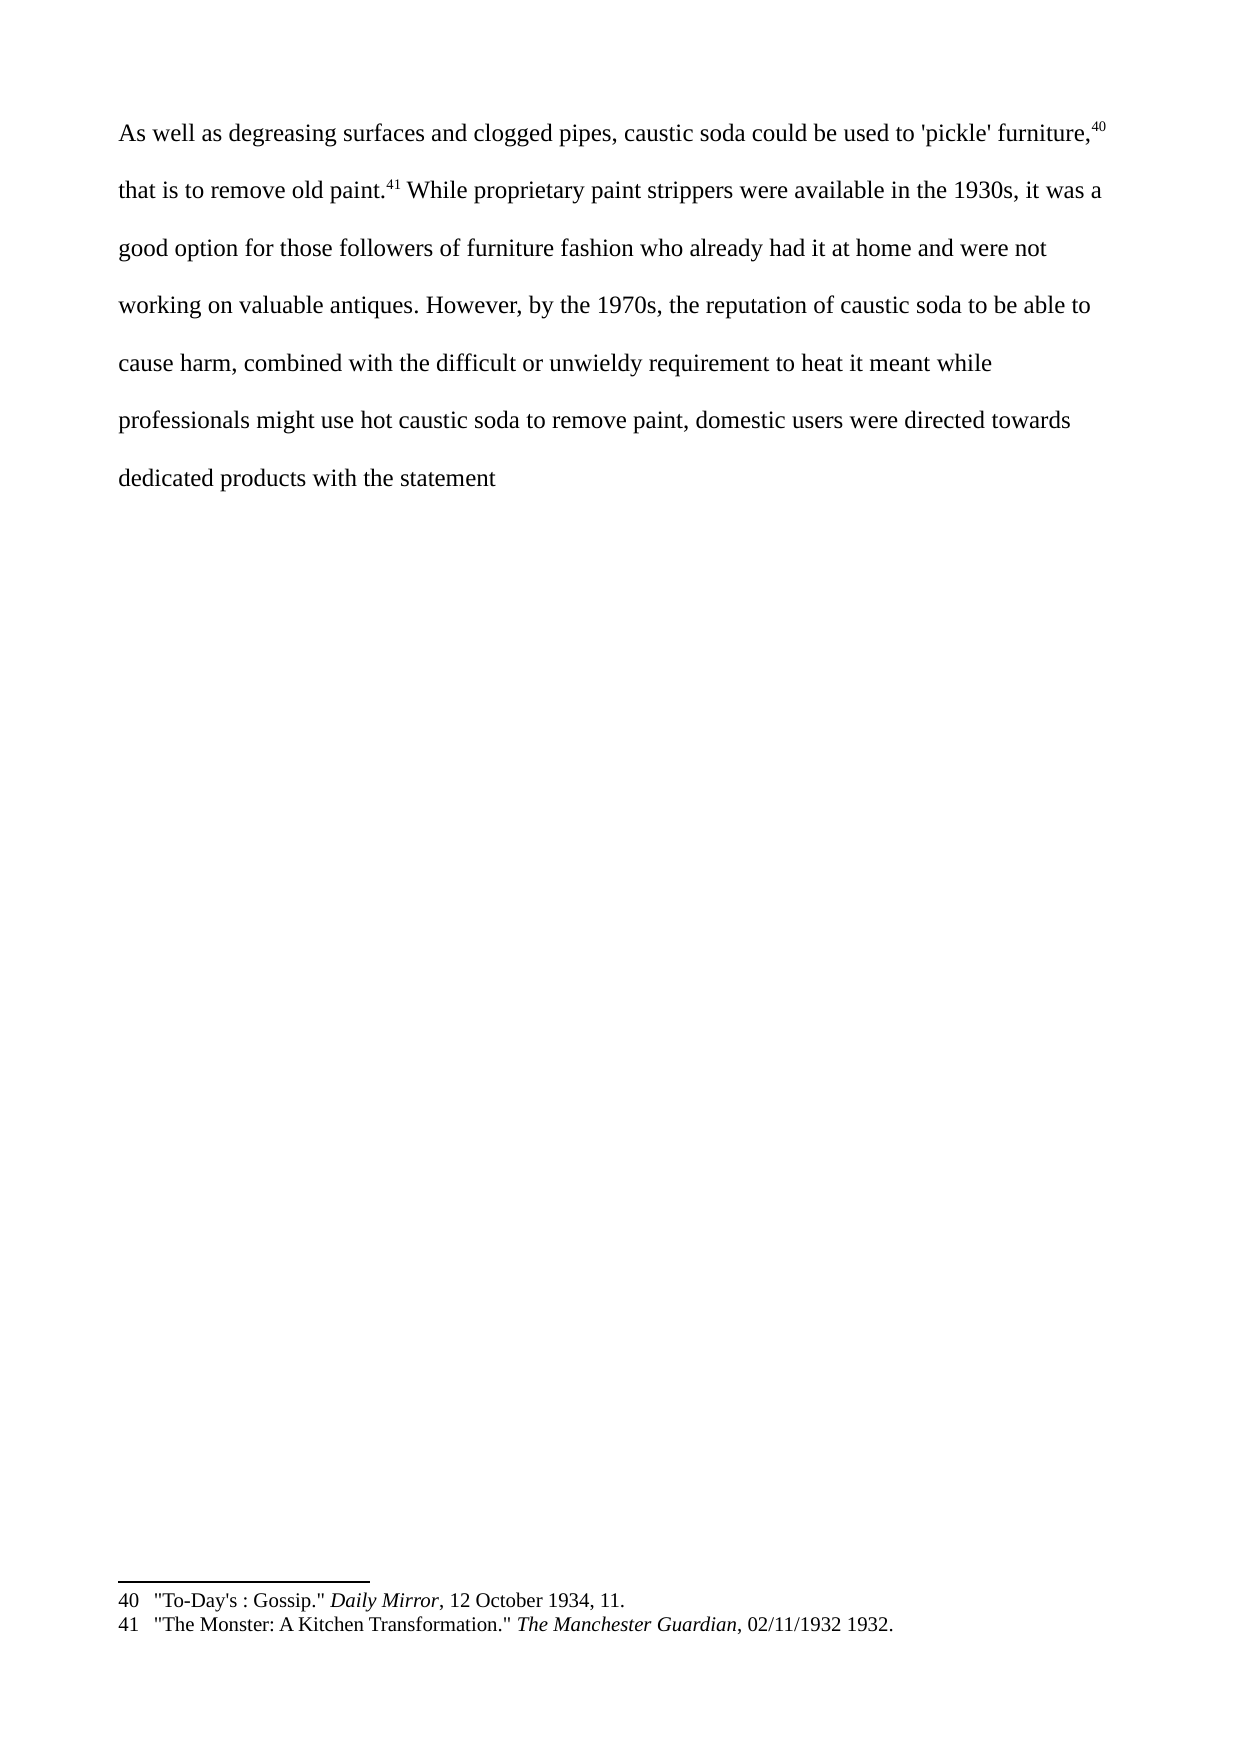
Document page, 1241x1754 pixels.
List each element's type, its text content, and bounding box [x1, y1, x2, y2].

text As well as degreasing surfaces and clogged pipes, caustic soda could be used to 'pickle' furniture, that is to remove old paint. While proprietary paint strippers were available in the 1930s, it was a good option for those followers of furniture fashion who already had it at home and were not working on valuable antiques. However, by the 1970s, the reputation of caustic soda to be able to cause harm, combined with the difficult or unwieldy requirement to heat it meant while professionals might use hot caustic soda to remove paint, domestic users were directed towards dedicated products with the statement [118, 118, 1122, 492]
text "The Monster: A Kitchen Transformation." The Manchester Guardian, 02/11/1932 1932. [118, 1612, 1122, 1636]
text "To-Day's : Gossip." Daily Mirror, 12 October 1934, 11. [118, 1588, 1122, 1612]
